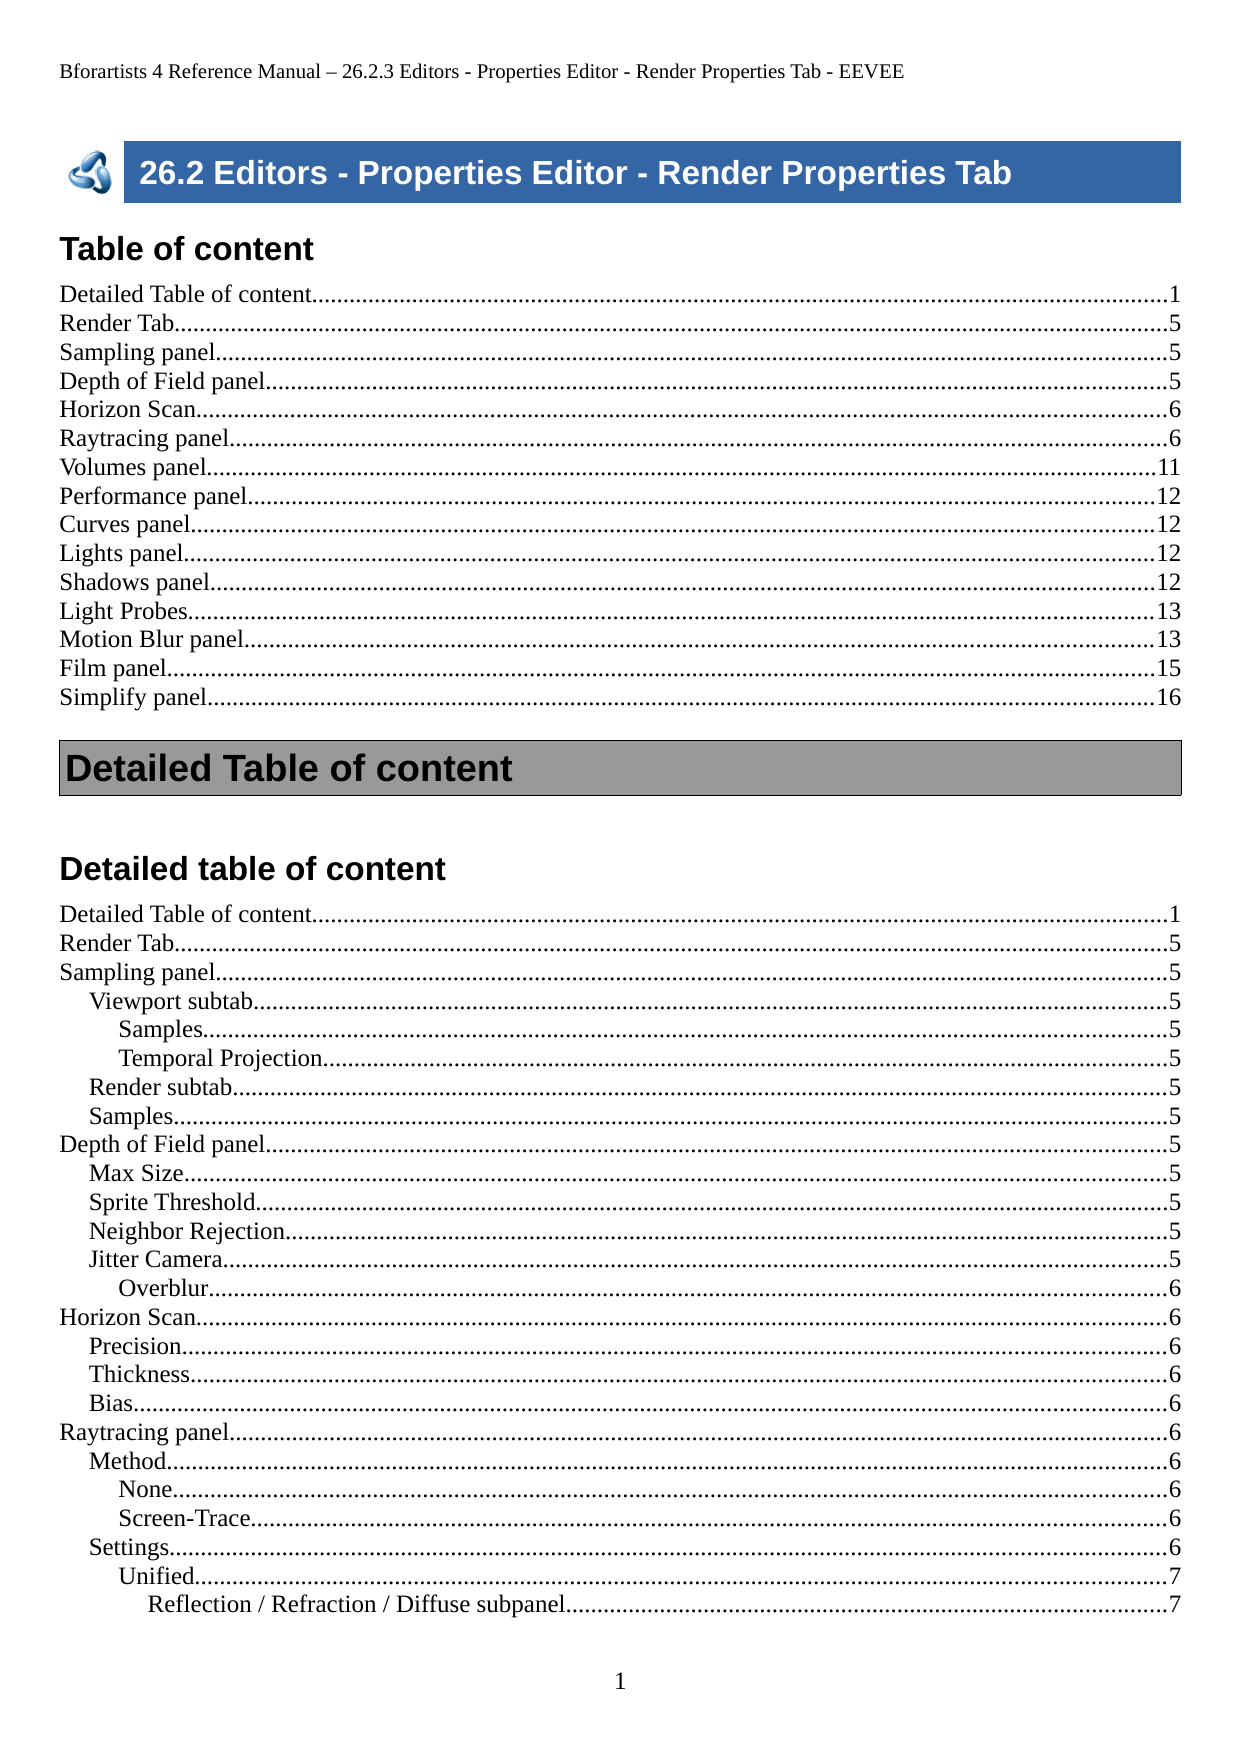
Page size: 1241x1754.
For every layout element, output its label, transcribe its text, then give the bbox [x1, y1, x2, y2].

text Neighbor Rejection 5 [88, 1216, 1181, 1244]
text Depth of Field panel 5 [59, 366, 1181, 394]
text Settings 6 [88, 1532, 1181, 1561]
subtitle Detailed table of content [59, 848, 1181, 887]
text None 6 [118, 1474, 1181, 1503]
text Sampling panel 5 [59, 337, 1181, 366]
text Light Probes 13 [59, 596, 1181, 624]
text Curves panel 12 [59, 509, 1181, 538]
picture [65, 147, 114, 197]
text Lights panel 12 [59, 538, 1181, 567]
text Jitter Camera 5 [88, 1244, 1181, 1273]
text Raytracing panel 6 [59, 423, 1181, 452]
text Render subtab 5 [88, 1072, 1181, 1101]
text Viewport subtab 5 [88, 986, 1181, 1014]
text Sampling panel 5 [59, 957, 1181, 986]
text Simplify panel 16 [59, 682, 1181, 711]
text Horizon Scan 6 [59, 394, 1181, 423]
table_header Detailed Table of content [60, 741, 1181, 795]
text Samples 5 [118, 1014, 1181, 1043]
text Screen-Trace 6 [118, 1503, 1181, 1532]
text Bias 6 [88, 1388, 1181, 1417]
text Temporal Projection 5 [118, 1043, 1181, 1072]
text Thickness 6 [88, 1359, 1181, 1388]
text Horizon Scan 6 [59, 1302, 1181, 1331]
text Reflection / Refraction / Diffuse subpanel 7 [147, 1589, 1181, 1618]
text Method 6 [88, 1446, 1181, 1474]
text Film panel 15 [59, 653, 1181, 682]
text Sprite Threshold 5 [88, 1187, 1181, 1216]
text Volumes panel 11 [59, 452, 1181, 481]
text Precision 6 [88, 1331, 1181, 1359]
text Samples 5 [88, 1101, 1181, 1129]
table_header 26.2 Editors - Properties Editor - Render Properties Tab [124, 141, 1181, 203]
text Raytracing panel 6 [59, 1417, 1181, 1446]
subtitle Table of content [59, 228, 1181, 267]
text Detailed Table of content 1 [59, 279, 1181, 308]
text Render Tab 5 [59, 308, 1181, 337]
text Motion Blur panel 13 [59, 624, 1181, 653]
text Performance panel 12 [59, 481, 1181, 509]
text Shadows panel 12 [59, 567, 1181, 596]
text Overblur 6 [118, 1273, 1181, 1302]
text Render Tab 5 [59, 928, 1181, 957]
text Depth of Field panel 5 [59, 1129, 1181, 1158]
text Detailed Table of content 1 [59, 899, 1181, 928]
text Max Size 5 [88, 1158, 1181, 1187]
text Unified 7 [118, 1561, 1181, 1589]
table_header [59, 141, 124, 203]
